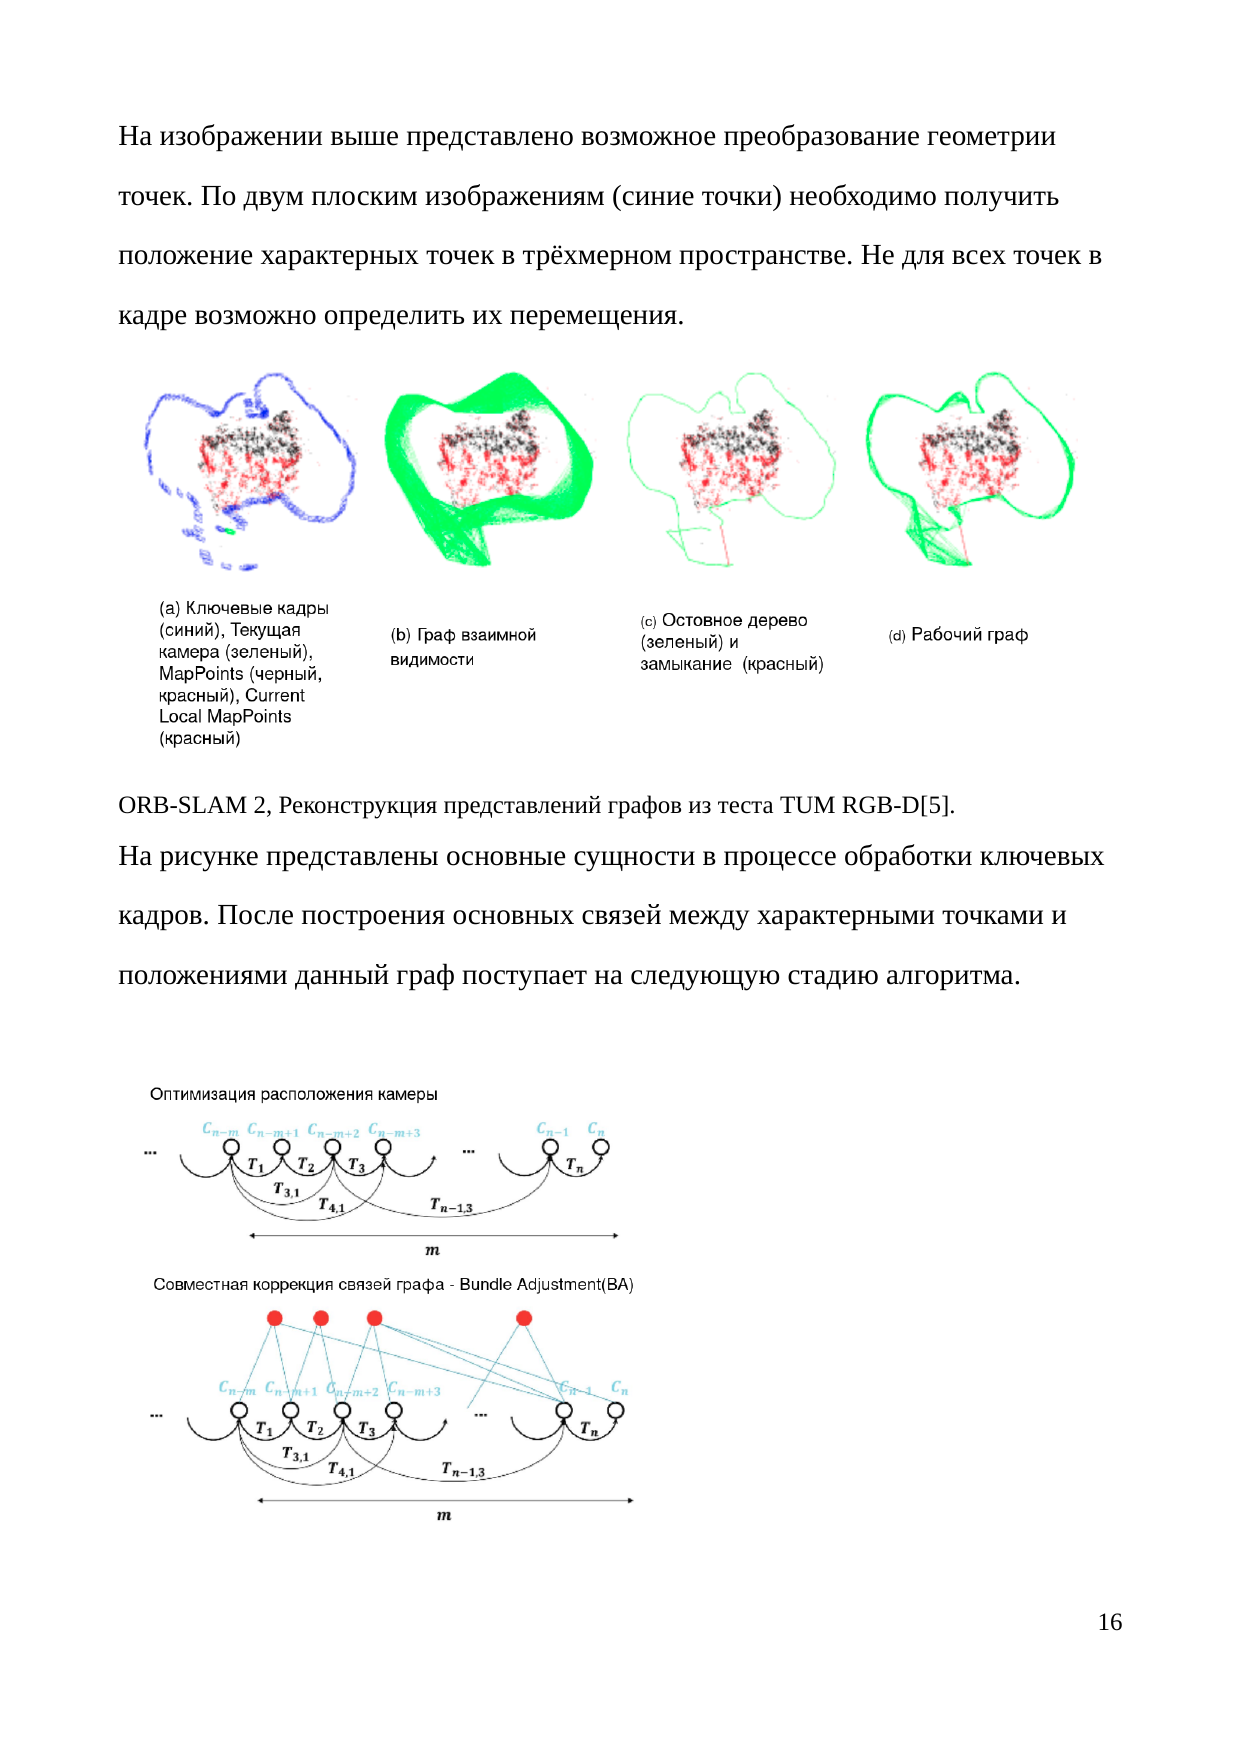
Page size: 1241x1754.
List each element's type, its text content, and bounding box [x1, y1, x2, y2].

text ORB-SLAM 2, Реконструкция представлений графов из теста TUM RGB-D[5]. [118, 790, 1122, 819]
text На изображении выше представлено возможное преобразование геометрии точек. По двум плоским изображениям (синие точки) необходимо получить положение характерных точек в трёхмерном пространстве. Не для всех точек в кадре возможно определить их перемещения. [118, 118, 1122, 331]
picture [118, 356, 1094, 768]
text На рисунке представлены основные сущности в процессе обработки ключевых кадров. После построения основных связей между характерными точками и положениями данный граф поступает на следующую стадию алгоритма. [118, 838, 1122, 991]
picture [118, 1064, 664, 1540]
